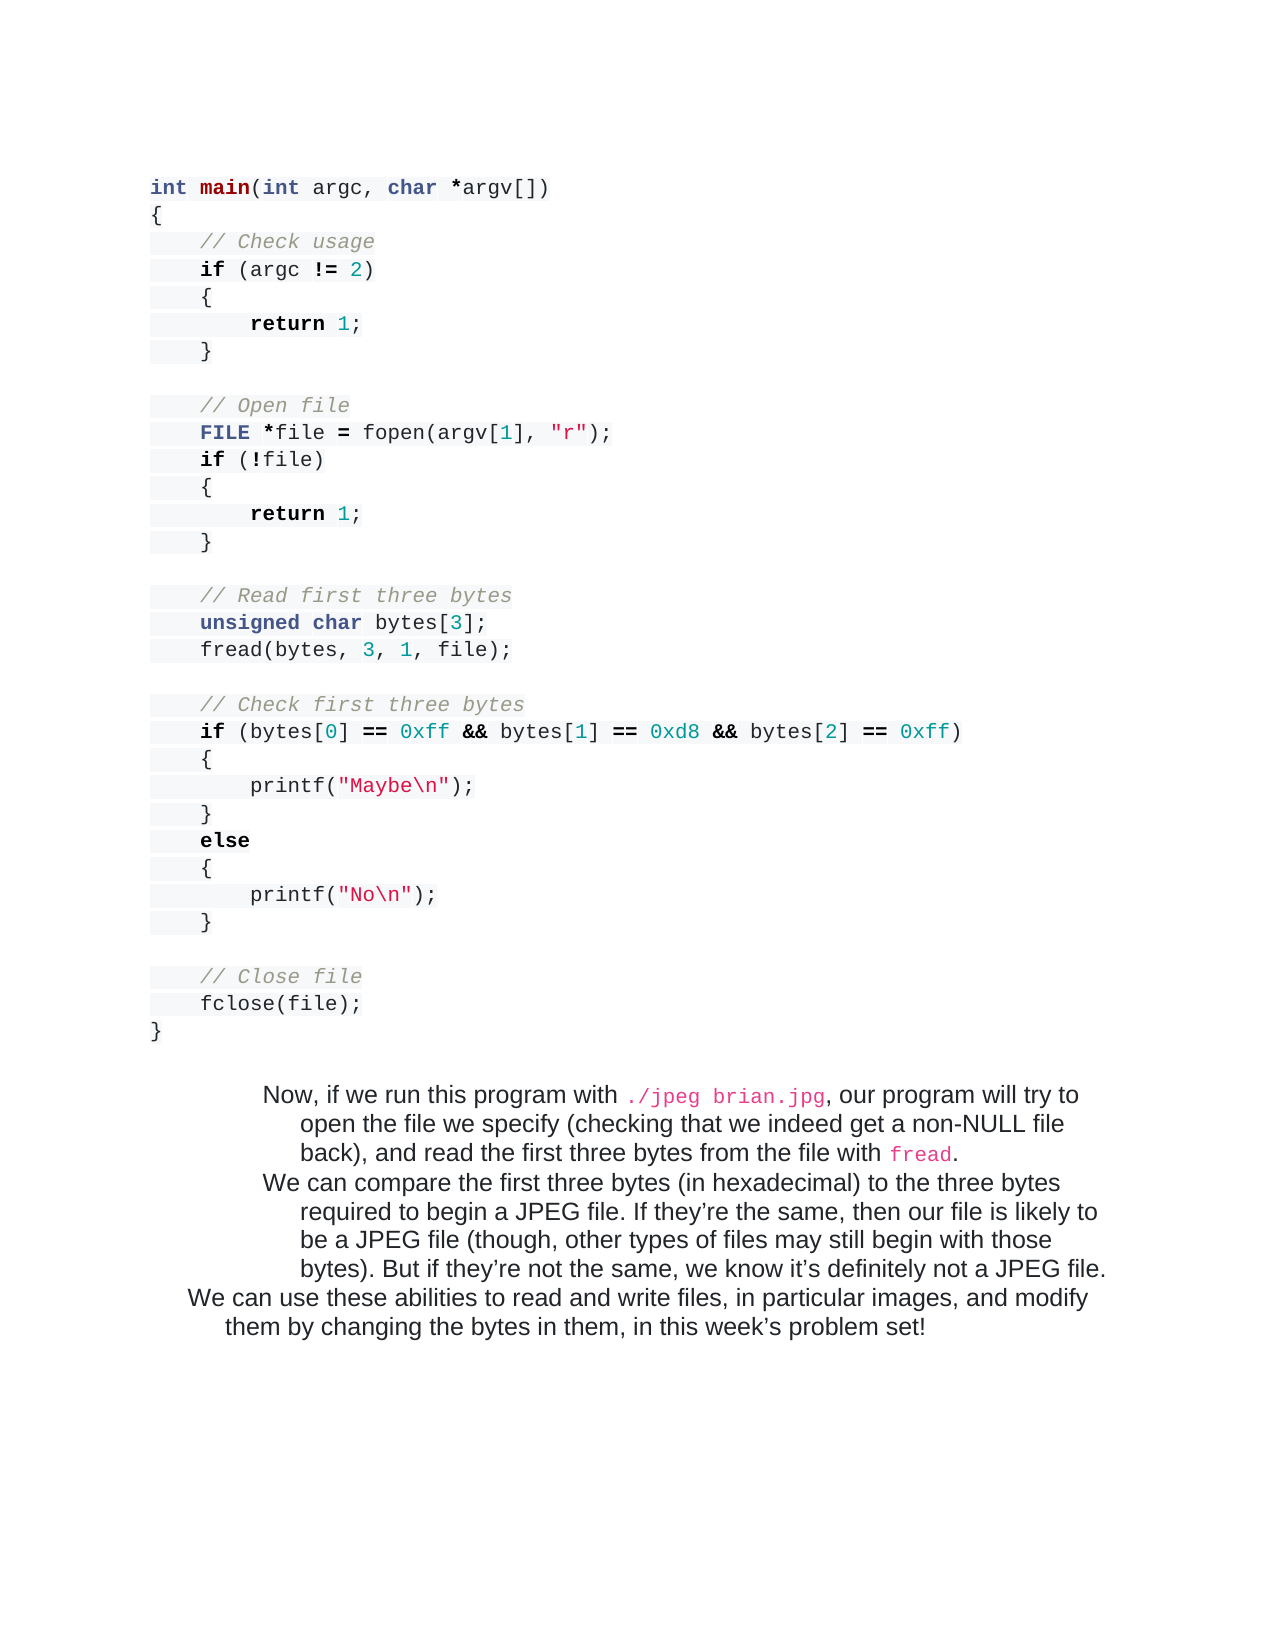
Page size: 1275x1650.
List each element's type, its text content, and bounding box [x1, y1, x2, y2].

text // Read first three bytes [150, 585, 1125, 609]
text FILE *file = fopen(argv[1], "r"); [150, 422, 1125, 446]
text { [150, 286, 1125, 309]
text } [150, 911, 1125, 935]
text } [150, 1020, 1125, 1044]
text if (argc != 2) [150, 259, 1125, 282]
text if (!file) [150, 449, 1125, 473]
text { [150, 857, 1125, 881]
text // Open file [150, 395, 1125, 418]
text return 1; [150, 503, 1125, 527]
text { [150, 748, 1125, 772]
text { [150, 476, 1125, 500]
text printf("No\n"); [150, 884, 1125, 908]
text fclose(file); [150, 993, 1125, 1016]
text unsigned char bytes[3]; [150, 612, 1125, 636]
text fread(bytes, 3, 1, file); [150, 639, 1125, 663]
text else [150, 830, 1125, 853]
text int main(int argc, char *argv[]) [150, 177, 1125, 201]
text } [150, 340, 1125, 364]
text // Close file [150, 966, 1125, 989]
text // Check first three bytes [150, 694, 1125, 717]
text printf("Maybe\n"); [150, 775, 1125, 799]
text return 1; [150, 313, 1125, 337]
list We can use these abilities to read and write files, in particular images, and modify them by changing the bytes in them, in this week’s problem set! [187, 1283, 1125, 1340]
text { [150, 204, 1125, 228]
list We can compare the first three bytes (in hexadecimal) to the three bytes required to begin a JPEG file. If they’re the same, then our file is likely to be a JPEG file (though, other types of files may still begin with those bytes). But if they’re not the same, we know it’s definitely not a JPEG file. [262, 1168, 1125, 1283]
text // Check usage [150, 232, 1125, 255]
text if (bytes[0] == 0xff && bytes[1] == 0xd8 && bytes[2] == 0xff) [150, 721, 1125, 744]
text } [150, 531, 1125, 554]
list Now, if we run this program with ./jpeg brian.jpg, our program will try to open the file we specify (checking that we indeed get a non-NULL file back), and read the first three bytes from the file with fread. [262, 1080, 1125, 1168]
text } [150, 802, 1125, 826]
